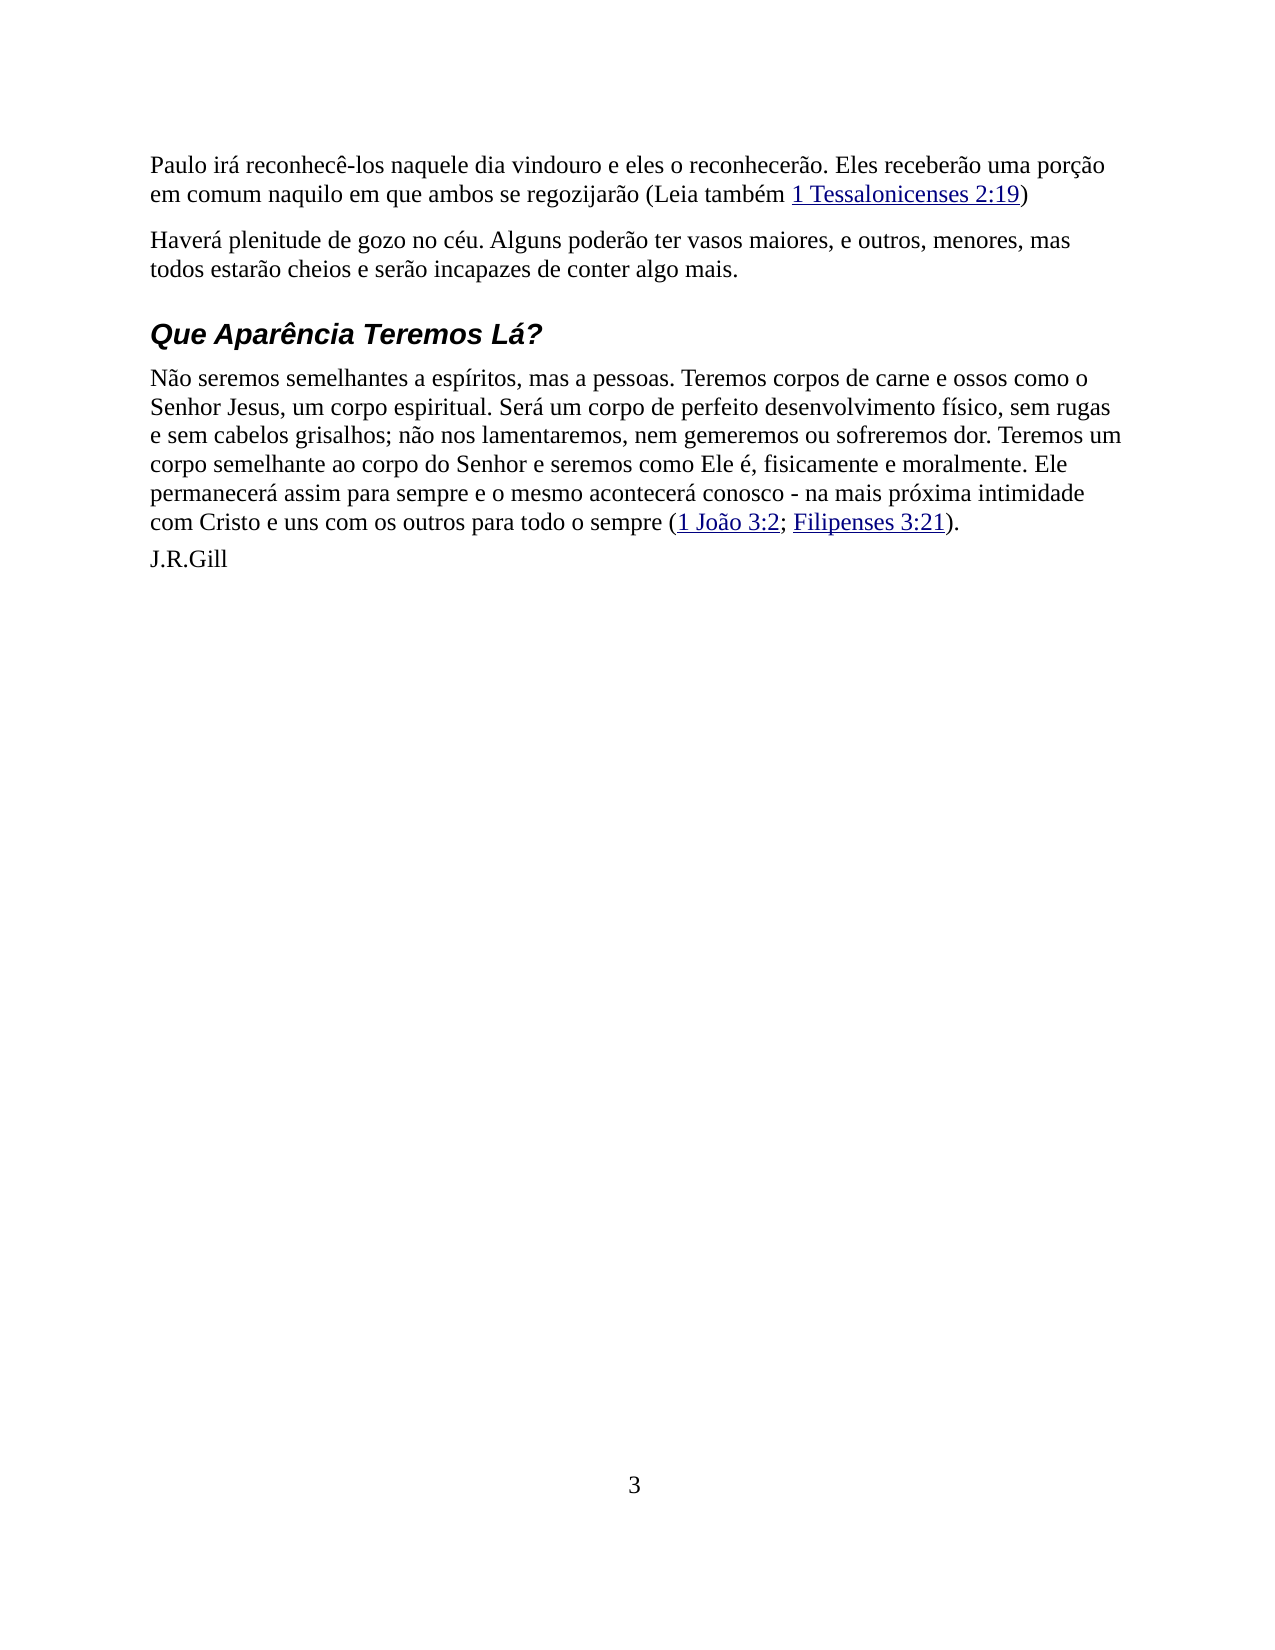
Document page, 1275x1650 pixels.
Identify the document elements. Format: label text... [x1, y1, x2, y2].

text Não seremos semelhantes a espíritos, mas a pessoas. Teremos corpos de carne e ossos como o Senhor Jesus, um corpo espiritual. Será um corpo de perfeito desenvolvimento físico, sem rugas e sem cabelos grisalhos; não nos lamentaremos, nem gemeremos ou sofreremos dor. Teremos um corpo semelhante ao corpo do Senhor e seremos como Ele é, fisicamente e moralmente. Ele permanecerá assim para sempre e o mesmo acontecerá conosco - na mais próxima intimidade com Cristo e uns com os outros para todo o sempre (1 João 3:2; Filipenses 3:21). [150, 363, 1125, 535]
text Paulo irá reconhecê-los naquele dia vindouro e eles o reconhecerão. Eles receberão uma porção em comum naquilo em que ambos se regozijarão (Leia também 1 Tessalonicenses 2:19) [150, 150, 1125, 207]
text J.R.Gill [150, 544, 1125, 573]
text Haverá plenitude de gozo no céu. Alguns poderão ter vasos maiores, e outros, menores, mas todos estarão cheios e serão incapazes de conter algo mais. [150, 225, 1125, 283]
subtitle Que Aparência Teremos Lá? [150, 317, 1125, 350]
